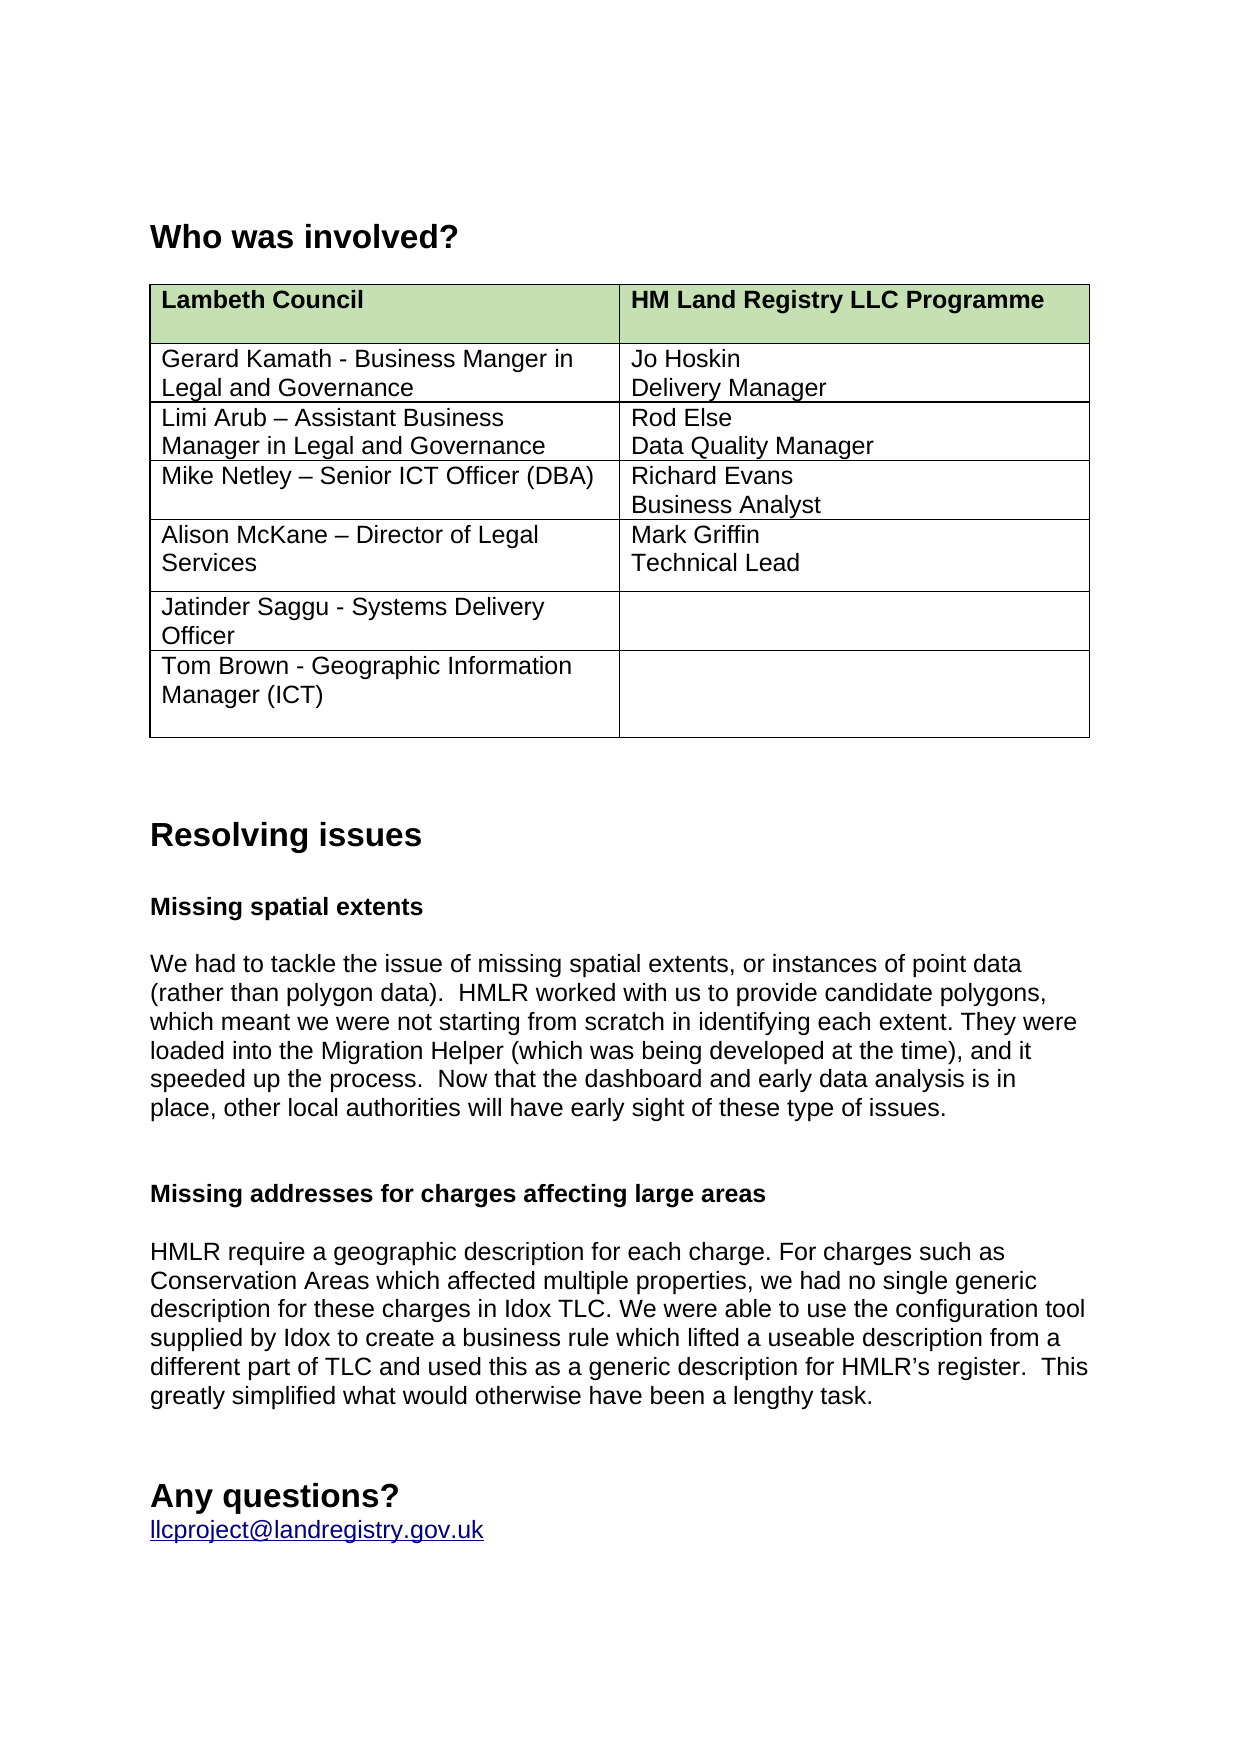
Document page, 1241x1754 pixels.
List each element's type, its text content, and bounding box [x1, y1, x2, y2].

table_cell Gerard Kamath - Business Manger in Legal and Governance [151, 344, 619, 401]
table_cell Limi Arub – Assistant Business Manager in Legal and Governance [151, 403, 619, 460]
text HMLR require a geographic description for each charge. For charges such as Conservation Areas which affected multiple properties, we had no single generic description for these charges in Idox TLC. We were able to use the configuration tool supplied by Idox to create a business rule which lifted a useable description from a different part of TLC and used this as a generic description for HMLR’s register. This greatly simplified what would otherwise have been a lengthy task. [150, 1237, 1090, 1409]
table_cell [620, 651, 1089, 737]
table_cell [620, 592, 1089, 650]
table_cell Mark Griffin Technical Lead [620, 520, 1089, 591]
text Any questions? [150, 1477, 1090, 1515]
text Resolving issues [150, 815, 1090, 853]
text Who was involved? [150, 217, 1090, 256]
table_cell Rod Else Data Quality Manager [620, 403, 1089, 460]
table_cell Jo Hoskin Delivery Manager [620, 344, 1089, 401]
table_cell Richard Evans Business Analyst [620, 461, 1089, 518]
table_header Lambeth Council [151, 285, 619, 343]
text llcproject@landregistry.gov.uk [150, 1515, 1090, 1544]
text Missing spatial extents [150, 892, 1090, 921]
text Missing addresses for charges affecting large areas [150, 1179, 1090, 1208]
table_cell Alison McKane – Director of Legal Services [151, 520, 619, 591]
table_cell Mike Netley – Senior ICT Officer (DBA) [151, 461, 619, 518]
table_cell Jatinder Saggu - Systems Delivery Officer [151, 592, 619, 650]
table_header HM Land Registry LLC Programme [620, 285, 1089, 343]
text We had to tackle the issue of missing spatial extents, or instances of point data (rather than polygon data). HMLR worked with us to provide candidate polygons, which meant we were not starting from scratch in identifying each extent. They were loaded into the Migration Helper (which was being developed at the time), and it speeded up the process. Now that the dashboard and early data analysis is in place, other local authorities will have early sight of these type of issues. [150, 949, 1090, 1122]
table_cell Tom Brown - Geographic Information Manager (ICT) [151, 651, 619, 737]
